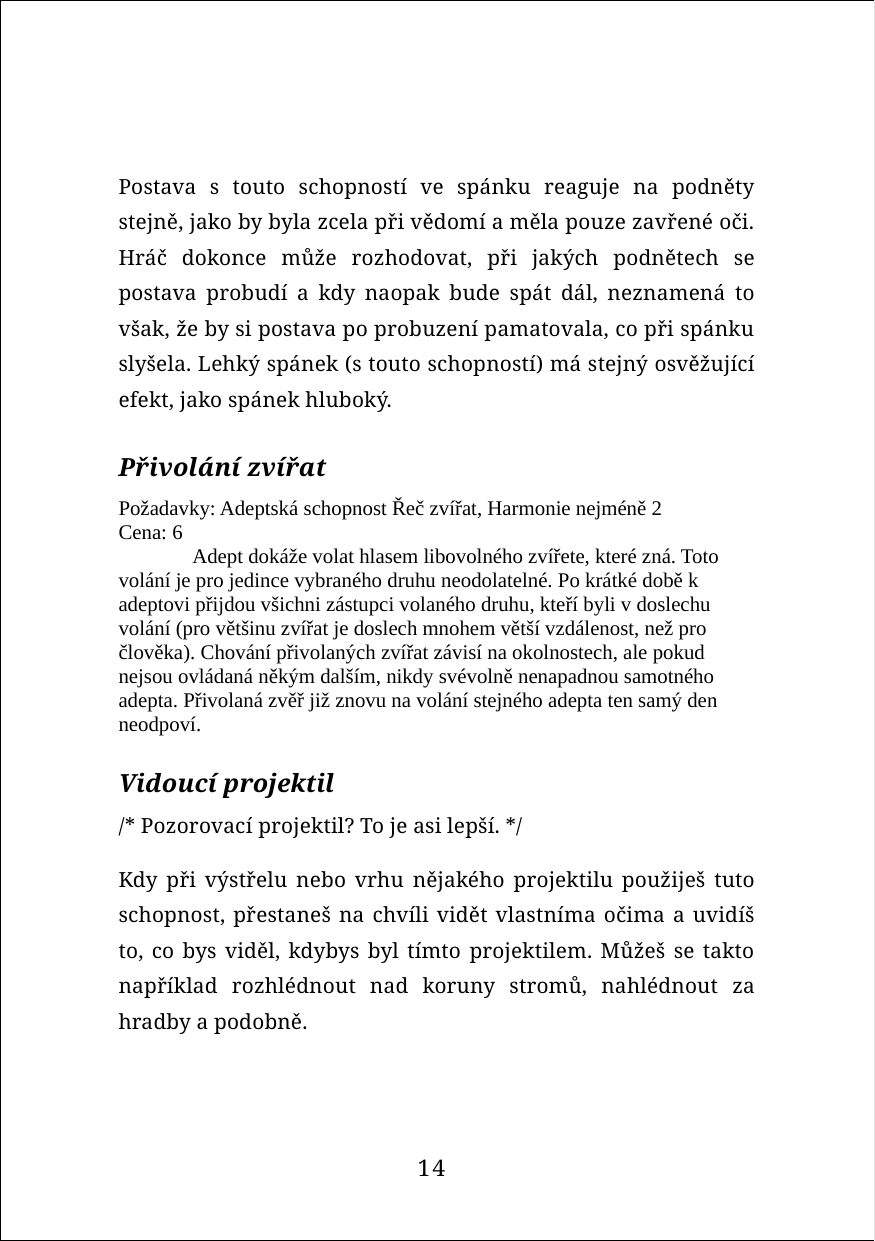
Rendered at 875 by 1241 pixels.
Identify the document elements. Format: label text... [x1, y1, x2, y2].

text Postava s touto schopností ve spánku reaguje na podněty stejně, jako by byla zcela při vědomí a měla pouze zavřené oči. Hráč dokonce může rozhodovat, při jakých podnětech se postava probudí a kdy naopak bude spát dál, neznamená to však, že by si postava po probuzení pamatovala, co při spánku slyšela. Lehký spánek (s touto schopností) má stejný osvěžující efekt, jako spánek hluboký. [118, 172, 756, 413]
subtitle Přivolání zvířat [118, 450, 756, 484]
text Adept dokáže volat hlasem libovolného zvířete, které zná. Toto volání je pro jedince vybraného druhu neodolatelné. Po krátké době k adeptovi přijdou všichni zástupci volaného druhu, kteří byli v doslechu volání (pro většinu zvířat je doslech mnohem větší vzdálenost, než pro člověka). Chování přivolaných zvířat závisí na okolnostech, ale pokud nejsou ovládaná někým dalším, nikdy svévolně nenapadnou samotného adepta. Přivolaná zvěř již znovu na volání stejného adepta ten samý den neodpoví. [118, 544, 756, 736]
text Požadavky: Adeptská schopnost Řeč zvířat, Harmonie nejméně 2 [118, 496, 756, 520]
text /* Pozorovací projektil? To je asi lepší. */ [118, 812, 756, 840]
text Kdy při výstřelu nebo vrhu nějakého projektilu použiješ tuto schopnost, přestaneš na chvíli vidět vlastníma očima a uvidíš to, co bys viděl, kdybys byl tímto projektilem. Můžeš se takto například rozhlédnout nad koruny stromů, nahlédnout za hradby a podobně. [118, 865, 756, 1035]
subtitle Vidoucí projektil [118, 766, 756, 800]
text Cena: 6 [118, 520, 756, 544]
